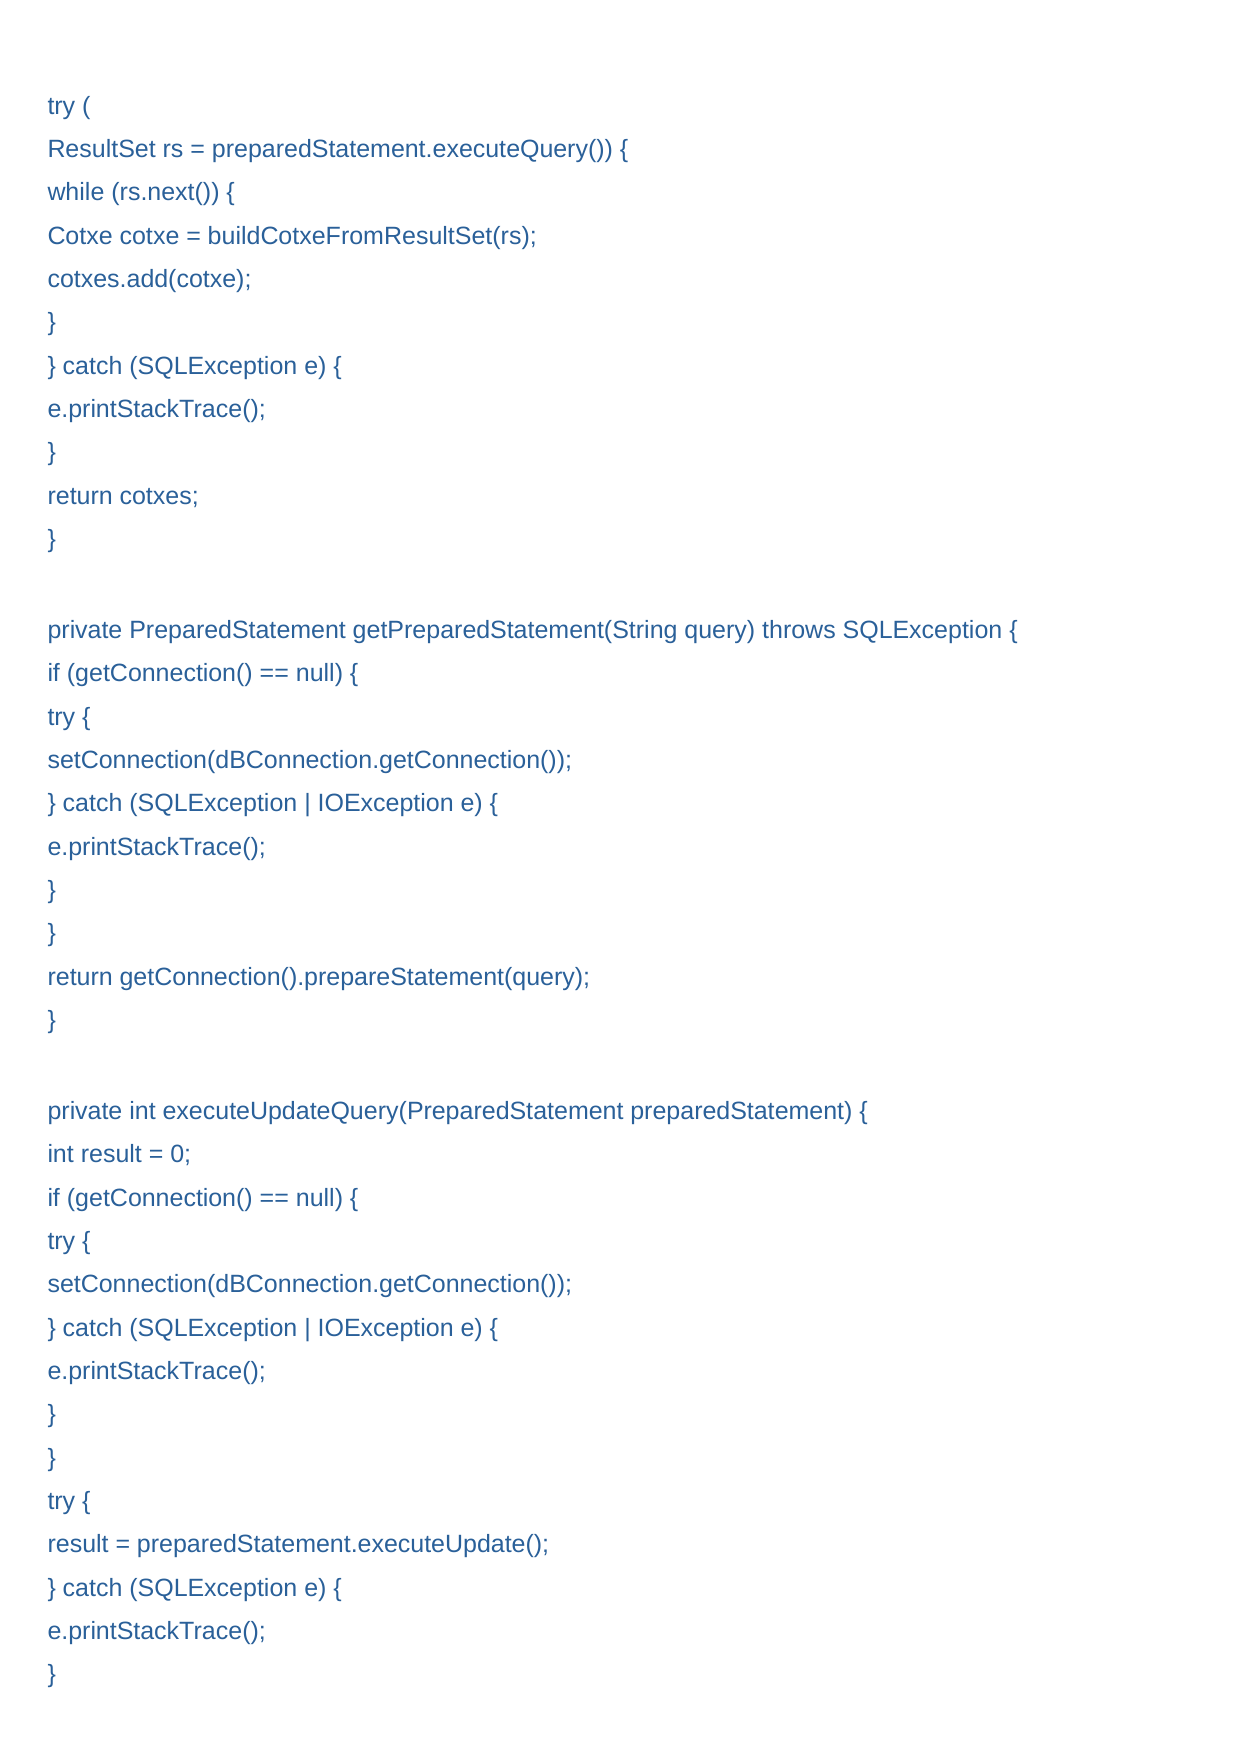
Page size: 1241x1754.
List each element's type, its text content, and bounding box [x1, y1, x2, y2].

text e.printStackTrace(); [47, 1356, 1193, 1384]
text } [47, 1659, 1193, 1688]
text } [47, 918, 1193, 947]
text int result = 0; [47, 1139, 1193, 1168]
text } [47, 1442, 1193, 1471]
text } [47, 1005, 1193, 1034]
text } catch (SQLException e) { [47, 351, 1193, 379]
text try { [47, 1486, 1193, 1514]
text if (getConnection() == null) { [47, 1182, 1193, 1211]
text try { [47, 1226, 1193, 1254]
text } [47, 1399, 1193, 1428]
text e.printStackTrace(); [47, 1616, 1193, 1644]
text } [47, 307, 1193, 336]
text result = preparedStatement.executeUpdate(); [47, 1529, 1193, 1558]
text try { [47, 702, 1193, 730]
text cotxes.add(cotxe); [47, 264, 1193, 293]
text e.printStackTrace(); [47, 394, 1193, 423]
text private int executeUpdateQuery(PreparedStatement preparedStatement) { [47, 1096, 1193, 1124]
text if (getConnection() == null) { [47, 658, 1193, 687]
text Cotxe cotxe = buildCotxeFromResultSet(rs); [47, 221, 1193, 249]
text setConnection(dBConnection.getConnection()); [47, 745, 1193, 774]
text } [47, 437, 1193, 466]
text try ( [47, 91, 1193, 119]
text ResultSet rs = preparedStatement.executeQuery()) { [47, 134, 1193, 163]
text } catch (SQLException e) { [47, 1572, 1193, 1601]
text setConnection(dBConnection.getConnection()); [47, 1269, 1193, 1298]
text e.printStackTrace(); [47, 832, 1193, 860]
text private PreparedStatement getPreparedStatement(String query) throws SQLException { [47, 615, 1193, 644]
text return cotxes; [47, 481, 1193, 509]
text } [47, 524, 1193, 553]
text return getConnection().prepareStatement(query); [47, 962, 1193, 990]
text } catch (SQLException | IOException e) { [47, 1312, 1193, 1341]
text while (rs.next()) { [47, 177, 1193, 206]
text } catch (SQLException | IOException e) { [47, 788, 1193, 817]
text } [47, 875, 1193, 904]
